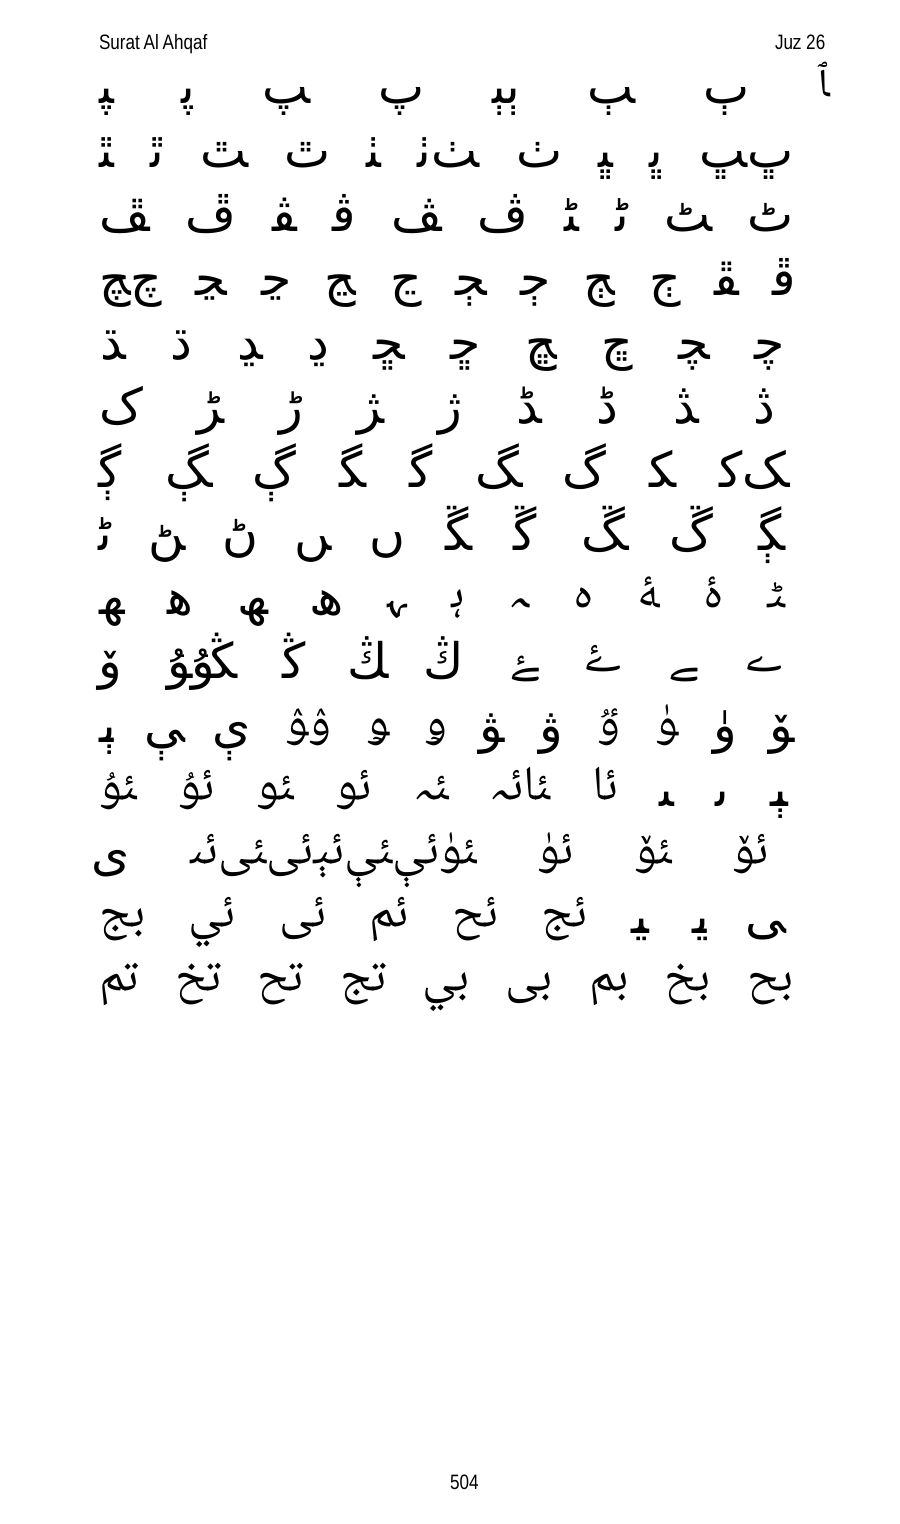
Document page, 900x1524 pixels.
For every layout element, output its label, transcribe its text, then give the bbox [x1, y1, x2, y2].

text ﮆ ﮇ ﮈ ﮉ ﮊ ﮋ ﮌ ﮍ ﮎ [99, 379, 829, 443]
text ﭼ ﭽ ﭾ ﭿ ﮀ ﮁ ﮂ ﮃ ﮄ ﮅ [99, 315, 829, 379]
text ﰆ ﰇ ﰈ ﰉ ﰊ ﰋ ﰌ ﰍ ﰎ [99, 954, 829, 1018]
text ﯲ ﯳ ﯴ ﯵﯶﯷﯸﯹﯺﯻ ﯼ [99, 826, 829, 890]
text ﭰ ﭱ ﭲ ﭳ ﭴ ﭵ ﭶ ﭷ ﭸ ﭹ ﭺﭻ [99, 252, 829, 315]
text ﭚﭛ ﭜ ﭝ ﭞ ﭟﭠ ﭡ ﭢ ﭣ ﭤ ﭥ [99, 124, 829, 188]
text ﭑ ﭒ ﭓ ﭔﭕ ﭖ ﭗ ﭘ ﭙ [99, 60, 829, 124]
text ﮣ ﮤ ﮥ ﮦ ﮧ ﮨ ﮩ ﮪ ﮫ ﮬ ﮭ [99, 571, 829, 635]
text ﯧ ﯨ ﯩ ﯪ ﯫﯬ ﯭ ﯮ ﯯ ﯰ ﯱ [99, 762, 829, 826]
text ﮮ ﮯ ﮰ ﮱ ﯓ ﯔ ﯕ ﯖﯗﯘ ﯙ [99, 635, 829, 698]
text ﭦ ﭧ ﭨ ﭩ ﭪ ﭫ ﭬ ﭭ ﭮ ﭯ [99, 188, 829, 252]
text ﮏﮐ ﮑ ﮒ ﮓ ﮔ ﮕ ﮖ ﮗ ﮘ [99, 443, 829, 507]
text ﮙ ﮚ ﮛ ﮜ ﮝ ﮞ ﮟ ﮠ ﮡ ﮢ [99, 507, 829, 571]
text ﯚ ﯛ ﯜ ﯝ ﯞ ﯟ ﯠ ﯡ ﯢﯣ ﯤ ﯥ ﯦ [99, 698, 829, 762]
text ﯽ ﯾ ﯿ ﰀ ﰁ ﰂ ﰃ ﰄ ﰅ [99, 890, 829, 954]
